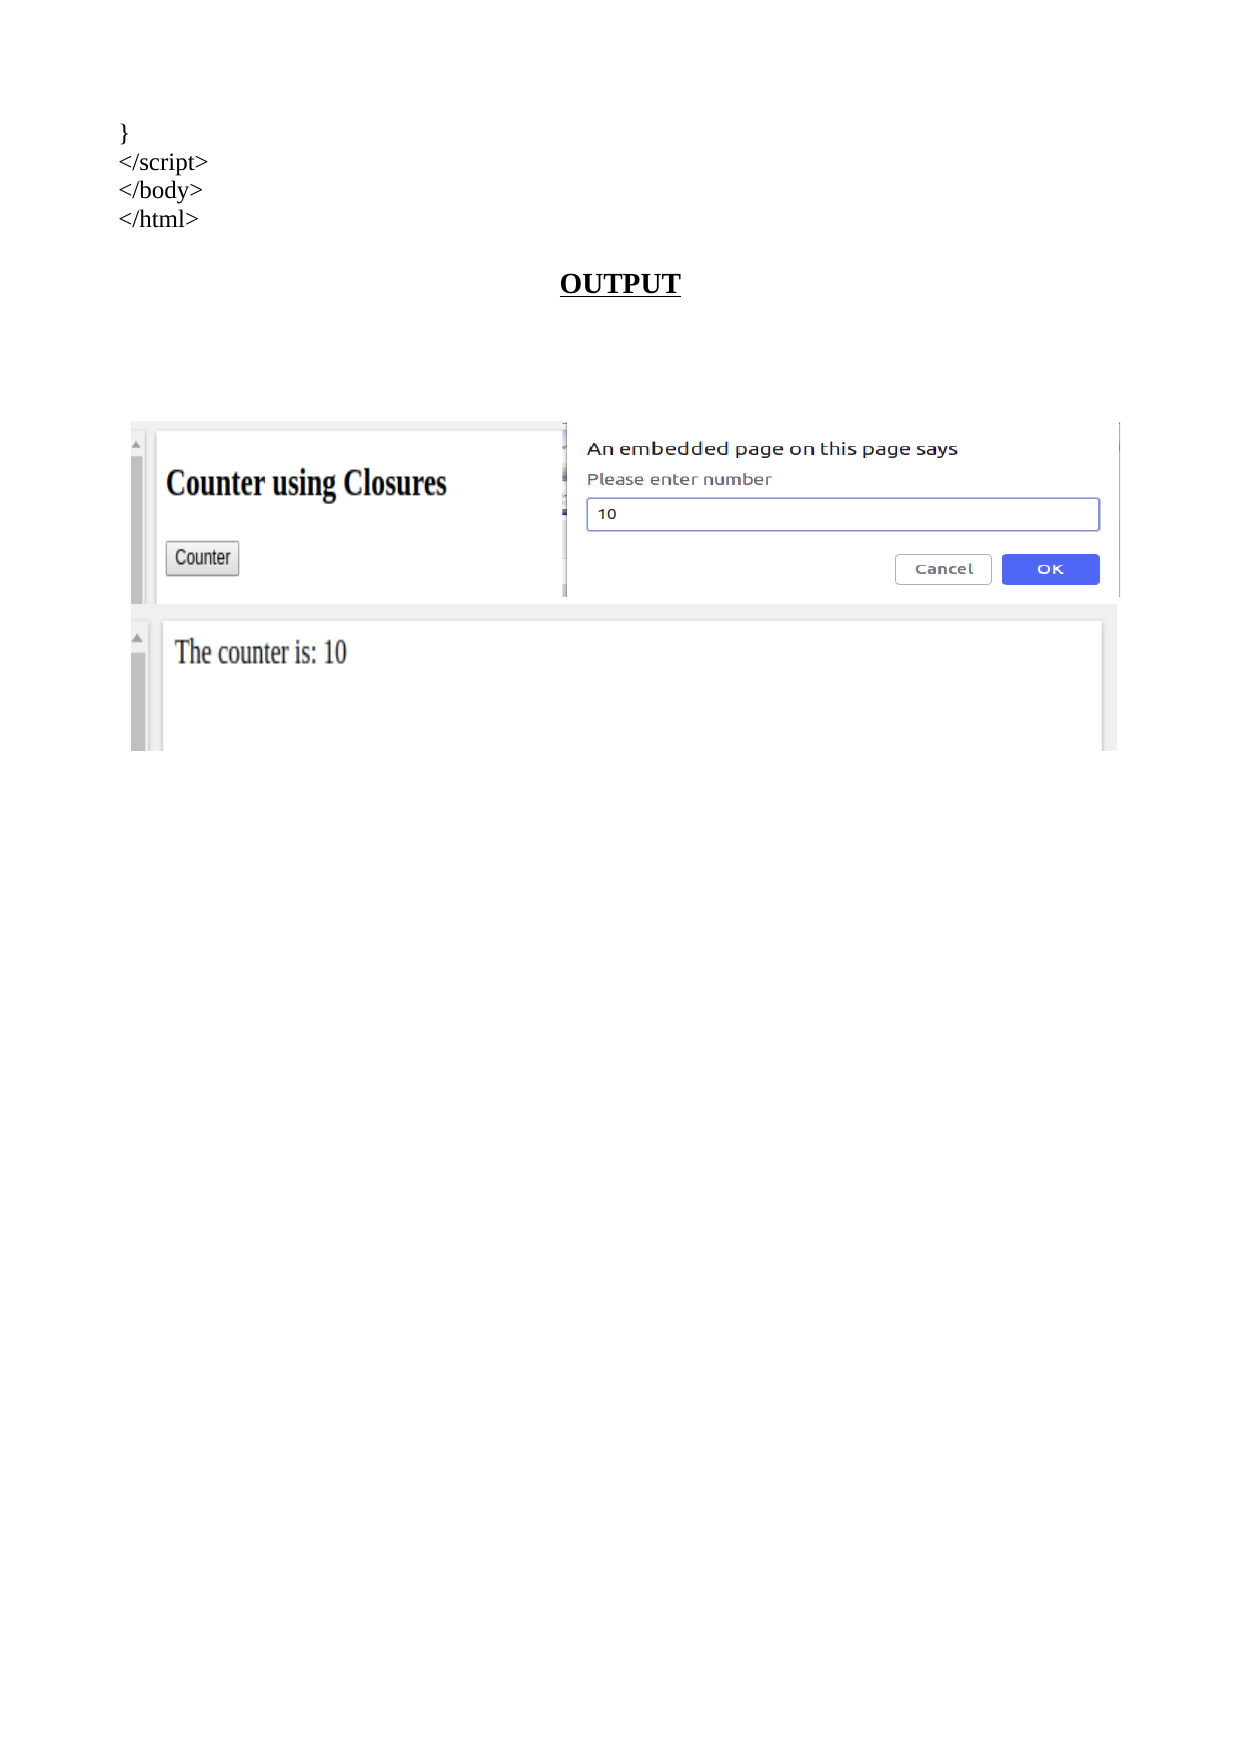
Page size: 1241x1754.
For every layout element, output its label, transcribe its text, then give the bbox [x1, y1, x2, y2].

text OUTPUT [118, 267, 1122, 300]
text </body> [118, 176, 1122, 204]
picture [298, 421, 1121, 605]
text } [118, 118, 1122, 147]
text </html> [118, 204, 1122, 233]
text </script> [118, 147, 1122, 176]
